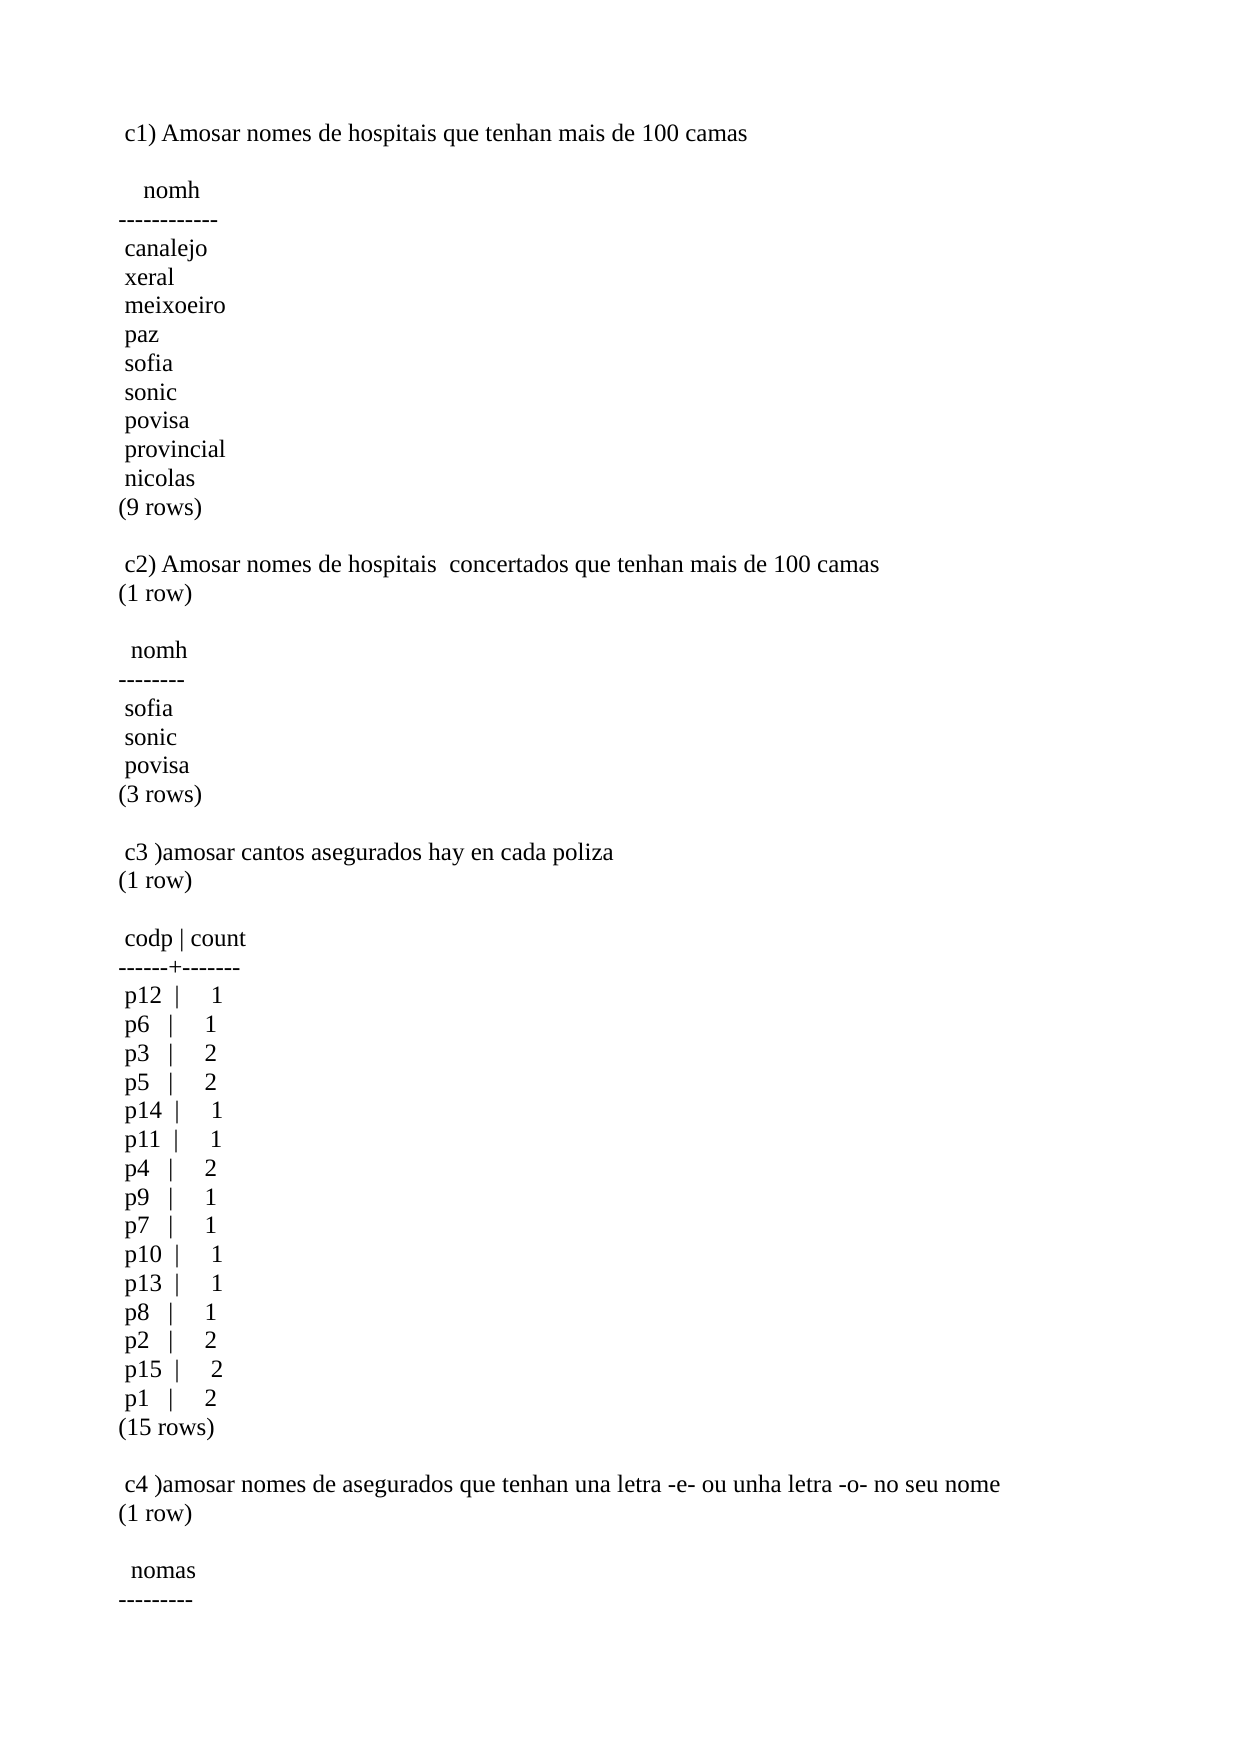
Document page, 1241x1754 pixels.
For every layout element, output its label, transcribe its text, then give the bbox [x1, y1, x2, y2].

text p5 | 2 [118, 1067, 1122, 1096]
text -------- [118, 664, 1122, 693]
text meixoeiro [118, 291, 1122, 319]
text canalejo [118, 233, 1122, 262]
text sonic [118, 377, 1122, 406]
text p10 | 1 [118, 1239, 1122, 1268]
text p12 | 1 [118, 981, 1122, 1009]
text p1 | 2 [118, 1383, 1122, 1412]
text p7 | 1 [118, 1211, 1122, 1239]
text sofia [118, 348, 1122, 377]
text c2) Amosar nomes de hospitais concertados que tenhan mais de 100 camas [118, 549, 1122, 578]
text codp | count [118, 923, 1122, 952]
text p9 | 1 [118, 1182, 1122, 1211]
text nomas [118, 1556, 1122, 1584]
text sofia [118, 693, 1122, 722]
text sonic [118, 722, 1122, 751]
text (9 rows) [118, 492, 1122, 521]
text --------- [118, 1584, 1122, 1613]
text paz [118, 319, 1122, 348]
text p4 | 2 [118, 1153, 1122, 1182]
text p8 | 1 [118, 1297, 1122, 1326]
text (15 rows) [118, 1412, 1122, 1441]
text c1) Amosar nomes de hospitais que tenhan mais de 100 camas [118, 118, 1122, 147]
text c4 )amosar nomes de asegurados que tenhan una letra -e- ou unha letra -o- no seu nome [118, 1469, 1122, 1498]
text ------+------- [118, 952, 1122, 981]
text c3 )amosar cantos asegurados hay en cada poliza [118, 837, 1122, 866]
text (1 row) [118, 578, 1122, 607]
text p2 | 2 [118, 1326, 1122, 1354]
text (1 row) [118, 866, 1122, 894]
text p15 | 2 [118, 1354, 1122, 1383]
text nicolas [118, 463, 1122, 492]
text povisa [118, 406, 1122, 434]
text ------------ [118, 204, 1122, 233]
text p11 | 1 [118, 1124, 1122, 1153]
text p14 | 1 [118, 1096, 1122, 1124]
text xeral [118, 262, 1122, 291]
text p13 | 1 [118, 1268, 1122, 1297]
text povisa [118, 751, 1122, 779]
text (1 row) [118, 1498, 1122, 1527]
text p6 | 1 [118, 1009, 1122, 1038]
text p3 | 2 [118, 1038, 1122, 1067]
text (3 rows) [118, 779, 1122, 808]
text nomh [118, 636, 1122, 664]
text nomh [118, 176, 1122, 204]
text provincial [118, 434, 1122, 463]
